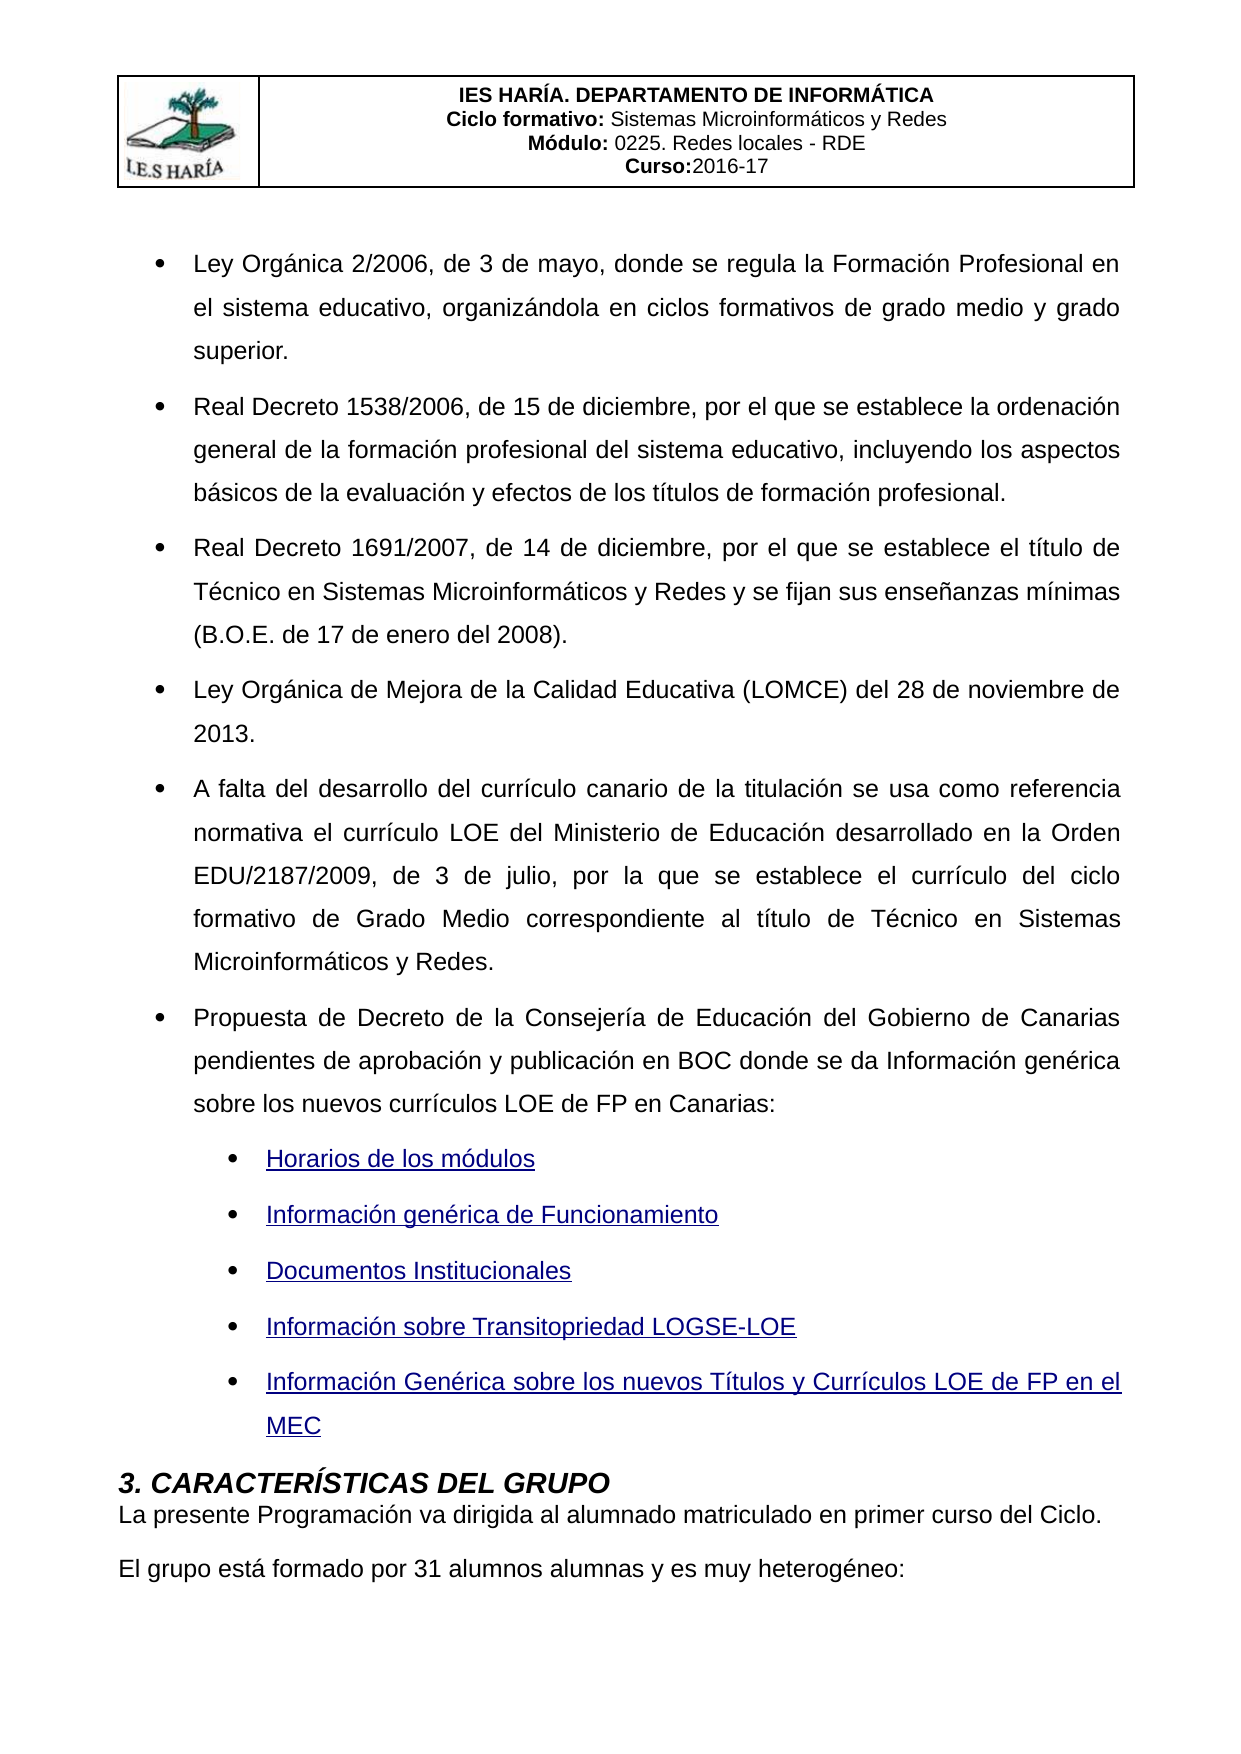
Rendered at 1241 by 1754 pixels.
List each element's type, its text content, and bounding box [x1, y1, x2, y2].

text El grupo está formado por 31 alumnos alumnas y es muy heterogéneo: [118, 1554, 1122, 1582]
picture [123, 82, 241, 180]
list Horarios de los módulos [228, 1144, 1122, 1173]
list Propuesta de Decreto de la Consejería de Educación del Gobierno de Canarias pendientes de aprobación y publicación en BOC donde se da Información genérica sobre los nuevos currículos LOE de FP en Canarias: [156, 1002, 1122, 1118]
list Información sobre Transitopriedad LOGSE-LOE [228, 1312, 1122, 1341]
subtitle 3. CARACTERÍSTICAS DEL GRUPO [118, 1466, 1122, 1500]
list Ley Orgánica de Mejora de la Calidad Educativa (LOMCE) del 28 de noviembre de 2013. [156, 675, 1122, 747]
list A falta del desarrollo del currículo canario de la titulación se usa como referencia normativa el currículo LOE del Ministerio de Educación desarrollado en la Orden EDU/2187/2009, de 3 de julio, por la que se establece el currículo del ciclo formativo de Grado Medio correspondiente al título de Técnico en Sistemas Microinformáticos y Redes. [156, 774, 1122, 976]
text La presente Programación va dirigida al alumnado matriculado en primer curso del Ciclo. [118, 1500, 1122, 1528]
list Documentos Institucionales [228, 1256, 1122, 1285]
list Información Genérica sobre los nuevos Títulos y Currículos LOE de FP en el MEC [228, 1367, 1122, 1439]
list Información genérica de Funcionamiento [228, 1200, 1122, 1229]
list Ley Orgánica 2/2006, de 3 de mayo, donde se regula la Formación Profesional en el sistema educativo, organizándola en ciclos formativos de grado medio y grado superior. [156, 249, 1122, 364]
list Real Decreto 1538/2006, de 15 de diciembre, por el que se establece la ordenación general de la formación profesional del sistema educativo, incluyendo los aspectos básicos de la evaluación y efectos de los títulos de formación profesional. [156, 391, 1122, 507]
list Real Decreto 1691/2007, de 14 de diciembre, por el que se establece el título de Técnico en Sistemas Microinformáticos y Redes y se fijan sus enseñanzas mínimas (B.O.E. de 17 de enero del 2008). [156, 533, 1122, 648]
